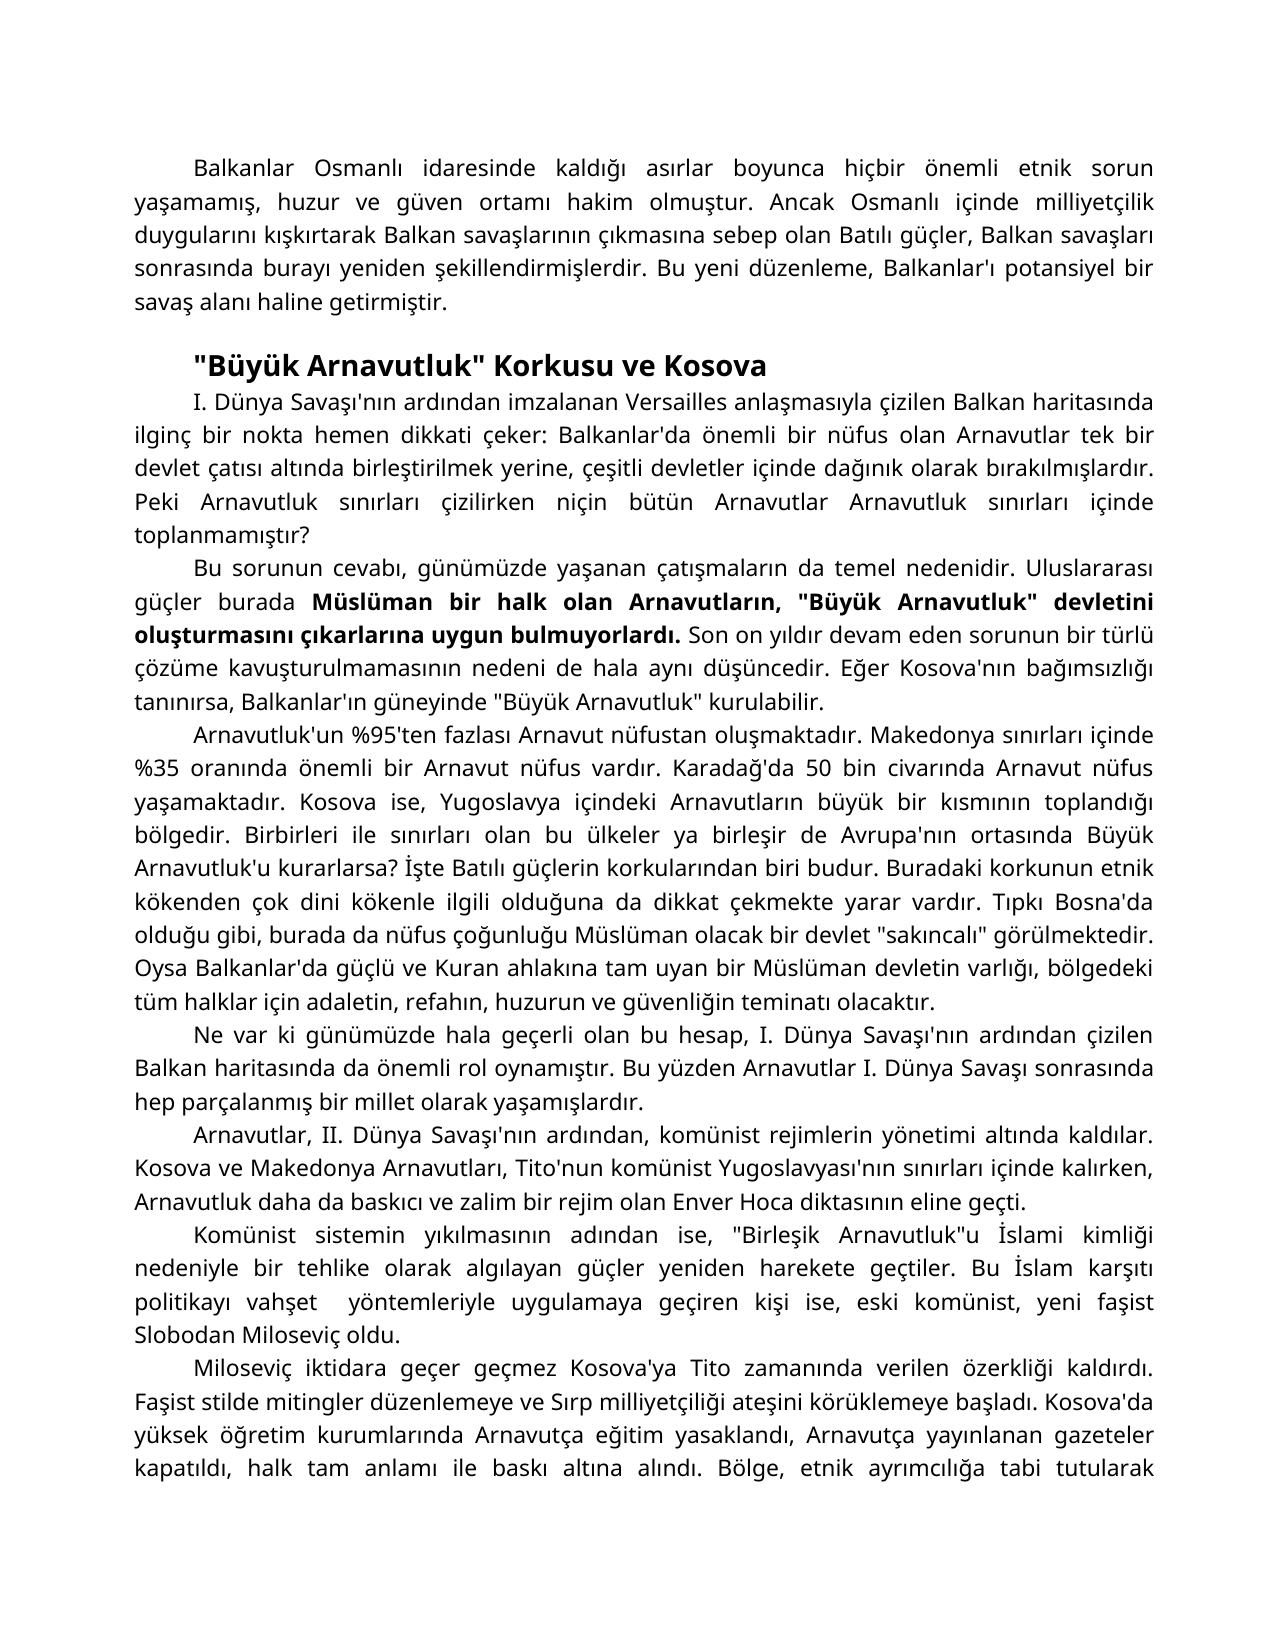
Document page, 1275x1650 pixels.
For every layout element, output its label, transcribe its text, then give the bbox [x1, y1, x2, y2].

text Arnavutluk'un %95'ten fazlası Arnavut nüfustan oluşmaktadır. Makedonya sınırları içinde %35 oranında önemli bir Arnavut nüfus vardır. Karadağ'da 50 bin civarında Arnavut nüfus yaşamaktadır. Kosova ise, Yugoslavya içindeki Arnavutların büyük bir kısmının toplandığı bölgedir. Birbirleri ile sınırları olan bu ülkeler ya birleşir de Avrupa'nın ortasında Büyük Arnavutluk'u kurarlarsa? İşte Batılı güçlerin korkularından biri budur. Buradaki korkunun etnik kökenden çok dini kökenle ilgili olduğuna da dikkat çekmekte yarar vardır. Tıpkı Bosna'da olduğu gibi, burada da nüfus çoğunluğu Müslüman olacak bir devlet "sakıncalı" görülmektedir. Oysa Balkanlar'da güçlü ve Kuran ahlakına tam uyan bir Müslüman devletin varlığı, bölgedeki tüm halklar için adaletin, refahın, huzurun ve güvenliğin teminatı olacaktır. [134, 717, 1155, 1017]
text Balkanlar Osmanlı idaresinde kaldığı asırlar boyunca hiçbir önemli etnik sorun yaşamamış, huzur ve güven ortamı hakim olmuştur. Ancak Osmanlı içinde milliyetçilik duygularını kışkırtarak Balkan savaşlarının çıkmasına sebep olan Batılı güçler, Balkan savaşları sonrasında burayı yeniden şekillendirmişlerdir. Bu yeni düzenleme, Balkanlar'ı potansiyel bir savaş alanı haline getirmiştir. [134, 150, 1155, 317]
text I. Dünya Savaşı'nın ardından imzalanan Versailles anlaşmasıyla çizilen Balkan haritasında ilginç bir nokta hemen dikkati çeker: Balkanlar'da önemli bir nüfus olan Arnavutlar tek bir devlet çatısı altında birleştirilmek yerine, çeşitli devletler içinde dağınık olarak bırakılmışlardır. Peki Arnavutluk sınırları çizilirken niçin bütün Arnavutlar Arnavutluk sınırları içinde toplanmamıştır? [134, 383, 1155, 550]
text Arnavutlar, II. Dünya Savaşı'nın ardından, komünist rejimlerin yönetimi altında kaldılar. Kosova ve Makedonya Arnavutları, Tito'nun komünist Yugoslavyası'nın sınırları içinde kalırken, Arnavutluk daha da baskıcı ve zalim bir rejim olan Enver Hoca diktasının eline geçti. [134, 1117, 1155, 1217]
text Bu sorunun cevabı, günümüzde yaşanan çatışmaların da temel nedenidir. Uluslararası güçler burada Müslüman bir halk olan Arnavutların, "Büyük Arnavutluk" devletini oluşturmasını çıkarlarına uygun bulmuyorlardı. Son on yıldır devam eden sorunun bir türlü çözüme kavuşturulmamasının nedeni de hala aynı düşüncedir. Eğer Kosova'nın bağımsızlığı tanınırsa, Balkanlar'ın güneyinde "Büyük Arnavutluk" kurulabilir. [134, 550, 1155, 717]
text Miloseviç iktidara geçer geçmez Kosova'ya Tito zamanında verilen özerkliği kaldırdı. Faşist stilde mitingler düzenlemeye ve Sırp milliyetçiliği ateşini körüklemeye başladı. Kosova'da yüksek öğretim kurumlarında Arnavutça eğitim yasaklandı, Arnavutça yayınlanan gazeteler kapatıldı, halk tam anlamı ile baskı altına alındı. Bölge, etnik ayrımcılığa tabi tutularak [134, 1350, 1155, 1483]
text Komünist sistemin yıkılmasının adından ise, "Birleşik Arnavutluk"u İslami kimliği nedeniyle bir tehlike olarak algılayan güçler yeniden harekete geçtiler. Bu İslam karşıtı politikayı vahşet yöntemleriyle uygulamaya geçiren kişi ise, eski komünist, yeni faşist Slobodan Miloseviç oldu. [134, 1217, 1155, 1350]
subtitle "Büyük Arnavutluk" Korkusu ve Kosova [134, 350, 1155, 383]
text Ne var ki günümüzde hala geçerli olan bu hesap, I. Dünya Savaşı'nın ardından çizilen Balkan haritasında da önemli rol oynamıştır. Bu yüzden Arnavutlar I. Dünya Savaşı sonrasında hep parçalanmış bir millet olarak yaşamışlardır. [134, 1017, 1155, 1117]
